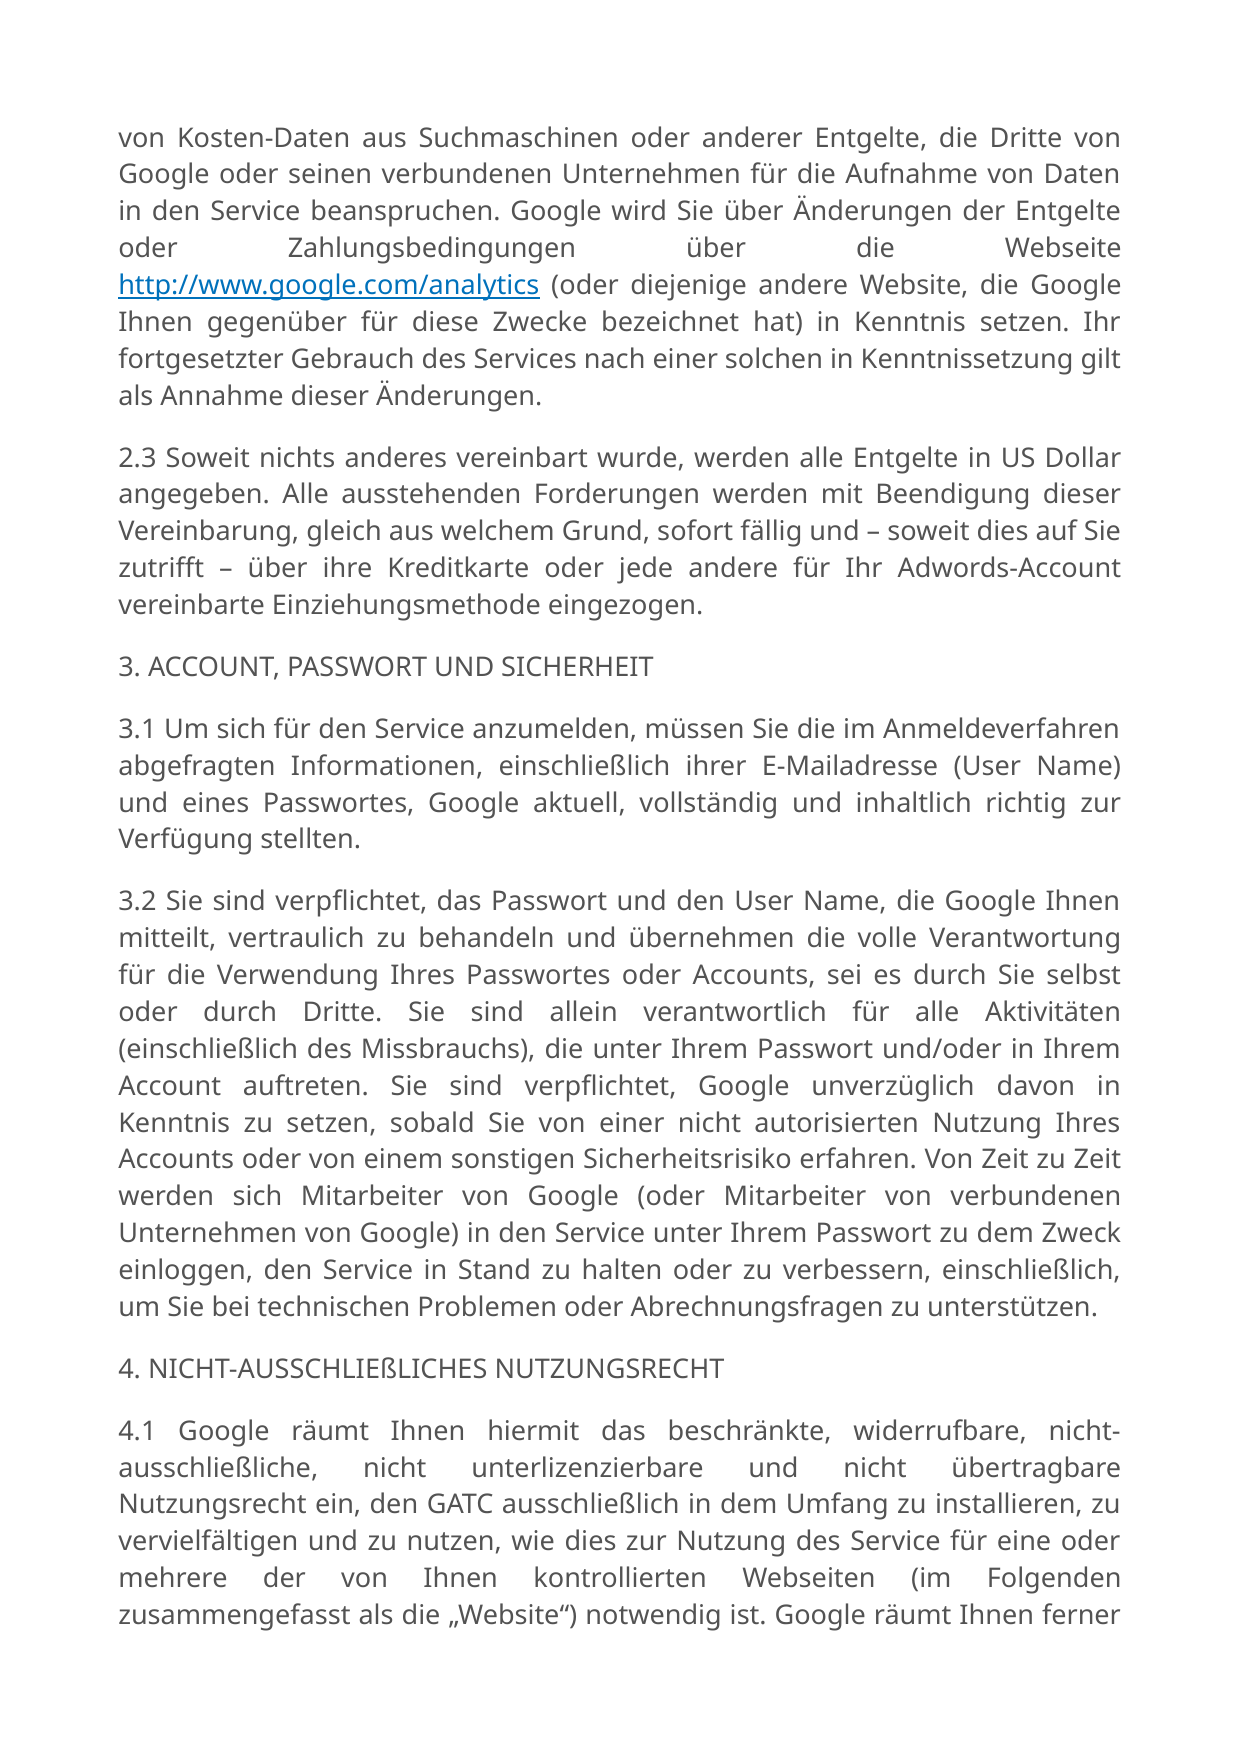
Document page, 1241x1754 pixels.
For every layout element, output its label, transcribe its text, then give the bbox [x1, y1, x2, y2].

text 3.2 Sie sind verpflichtet, das Passwort und den User Name, die Google Ihnen mitteilt, vertraulich zu behandeln und übernehmen die volle Verantwortung für die Verwendung Ihres Passwortes oder Accounts, sei es durch Sie selbst oder durch Dritte. Sie sind allein verantwortlich für alle Aktivitäten (einschließlich des Missbrauchs), die unter Ihrem Passwort und/oder in Ihrem Account auftreten. Sie sind verpflichtet, Google unverzüglich davon in Kenntnis zu setzen, sobald Sie von einer nicht autorisierten Nutzung Ihres Accounts oder von einem sonstigen Sicherheitsrisiko erfahren. Von Zeit zu Zeit werden sich Mitarbeiter von Google (oder Mitarbeiter von verbundenen Unternehmen von Google) in den Service unter Ihrem Passwort zu dem Zweck einloggen, den Service in Stand zu halten oder zu verbessern, einschließlich, um Sie bei technischen Problemen oder Abrechnungsfragen zu unterstützen. [118, 882, 1122, 1324]
text 4.1 Google räumt Ihnen hiermit das beschränkte, widerrufbare, nicht-ausschließliche, nicht unterlizenzierbare und nicht übertragbare Nutzungsrecht ein, den GATC ausschließlich in dem Umfang zu installieren, zu vervielfältigen und zu nutzen, wie dies zur Nutzung des Service für eine oder mehrere der von Ihnen kontrollierten Webseiten (im Folgenden zusammengefasst als die „Website“) notwendig ist. Google räumt Ihnen ferner [118, 1411, 1122, 1632]
text 3. ACCOUNT, PASSWORT UND SICHERHEIT [118, 647, 1122, 684]
text von Kosten-Daten aus Suchmaschinen oder anderer Entgelte, die Dritte von Google oder seinen verbundenen Unternehmen für die Aufnahme von Daten in den Service beanspruchen. Google wird Sie über Änderungen der Entgelte oder Zahlungsbedingungen über die Webseite http://www.google.com/analytics (oder diejenige andere Website, die Google Ihnen gegenüber für diese Zwecke bezeichnet hat) in Kenntnis setzen. Ihr fortgesetzter Gebrauch des Services nach einer solchen in Kenntnissetzung gilt als Annahme dieser Änderungen. [118, 118, 1122, 413]
text 4. NICHT-AUSSCHLIEßLICHES NUTZUNGSRECHT [118, 1349, 1122, 1386]
text 3.1 Um sich für den Service anzumelden, müssen Sie die im Anmeldeverfahren abgefragten Informationen, einschließlich ihrer E-Mailadresse (User Name) und eines Passwortes, Google aktuell, vollständig und inhaltlich richtig zur Verfügung stellten. [118, 709, 1122, 857]
text 2.3 Soweit nichts anderes vereinbart wurde, werden alle Entgelte in US Dollar angegeben. Alle ausstehenden Forderungen werden mit Beendigung dieser Vereinbarung, gleich aus welchem Grund, sofort fällig und – soweit dies auf Sie zutrifft – über ihre Kreditkarte oder jede andere für Ihr Adwords-Account vereinbarte Einziehungsmethode eingezogen. [118, 438, 1122, 622]
